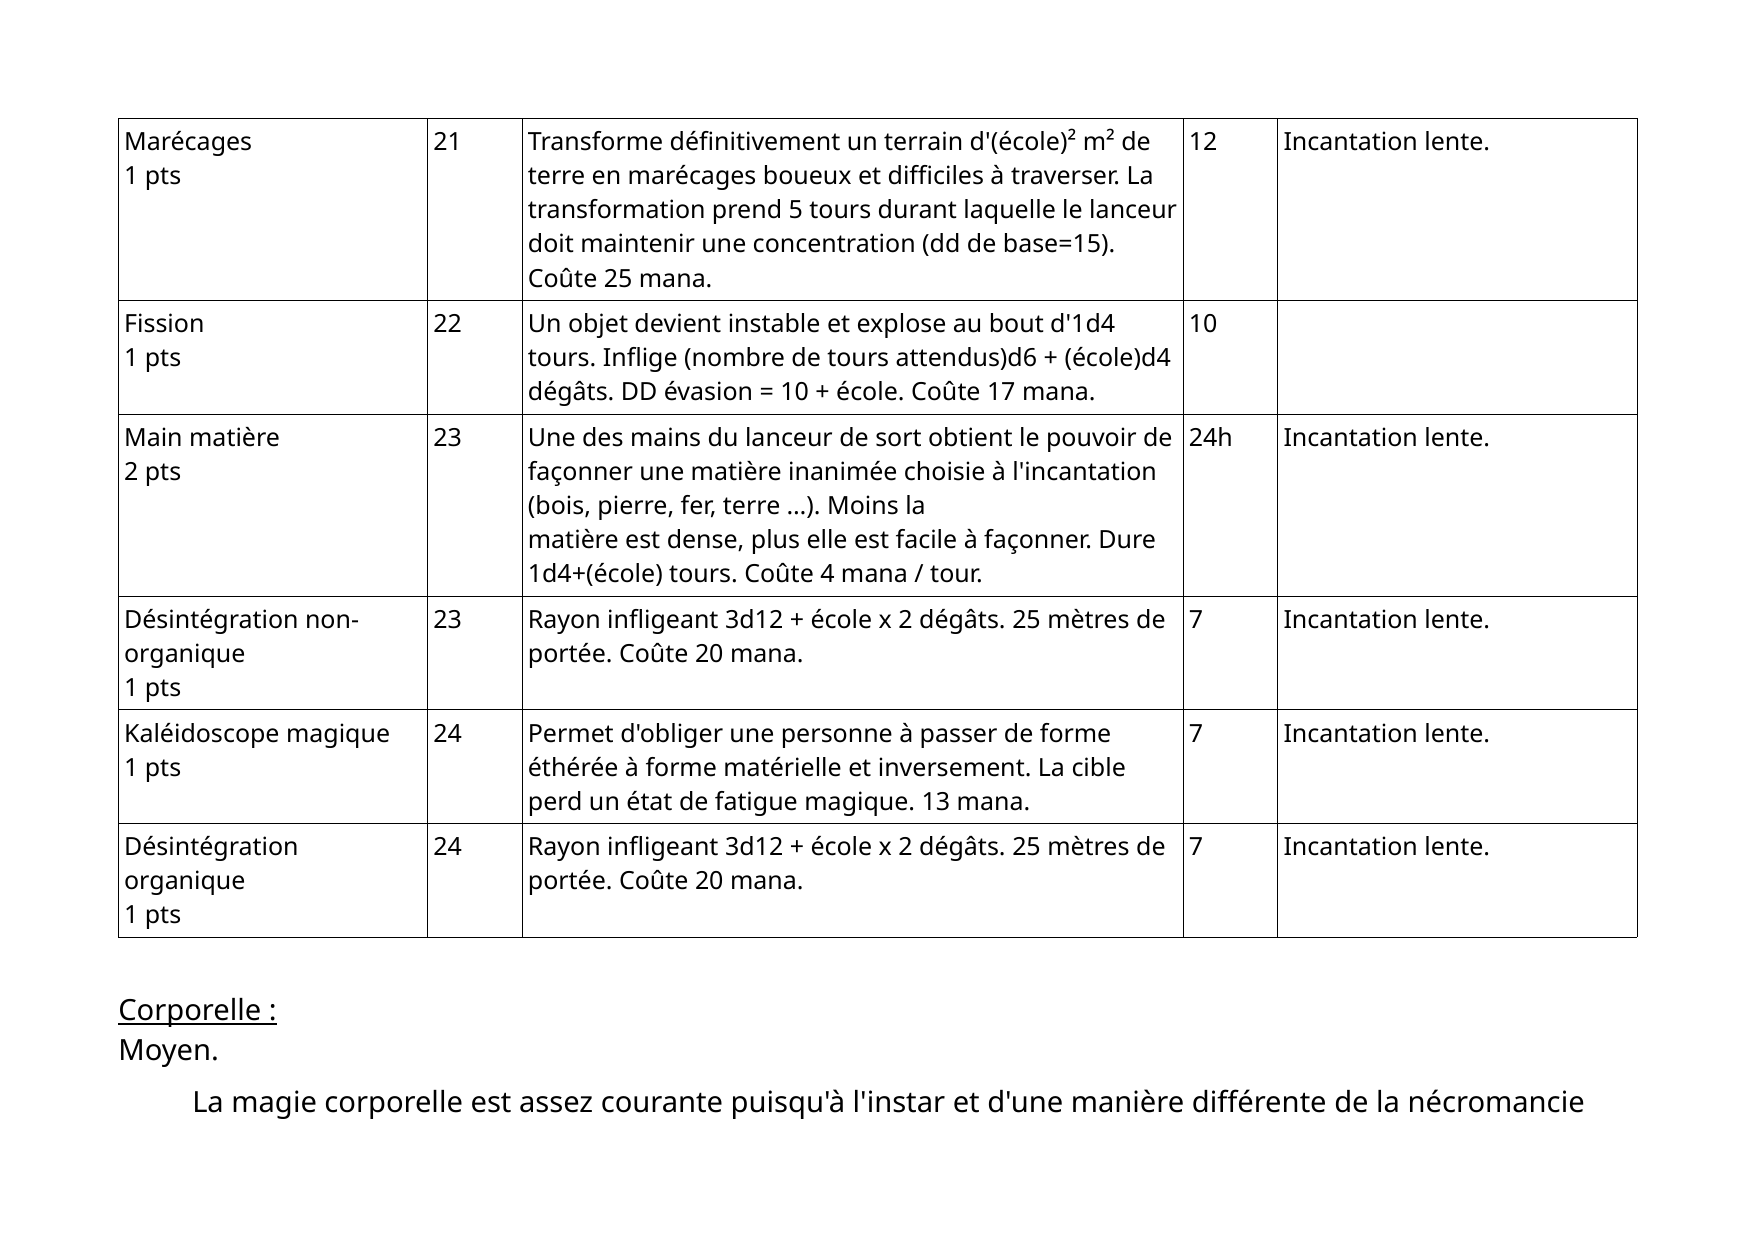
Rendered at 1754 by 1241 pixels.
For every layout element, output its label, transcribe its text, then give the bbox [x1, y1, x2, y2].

table_cell Un objet devient instable et explose au bout d'1d4 tours. Inflige (nombre de tours attendus)d6 + (école)d4 dégâts. DD évasion = 10 + école. Coûte 17 mana. [523, 301, 1183, 414]
table_cell 7 [1184, 597, 1277, 709]
table_cell Désintégration organique 1 pts [119, 824, 427, 937]
table_cell Kaléidoscope magique 1 pts [119, 710, 427, 823]
table_cell Permet d'obliger une personne à passer de forme éthérée à forme matérielle et inversement. La cible perd un état de fatigue magique. 13 mana. [523, 710, 1183, 823]
table_cell 24 [428, 824, 522, 937]
table_cell Incantation lente. [1278, 824, 1637, 937]
table_cell 7 [1184, 710, 1277, 823]
table_cell Désintégration non-organique 1 pts [119, 597, 427, 709]
table_cell 21 [428, 119, 522, 300]
table_cell 22 [428, 301, 522, 414]
subtitle Corporelle : [118, 989, 1636, 1029]
table_cell 24 [428, 710, 522, 823]
table_cell Main matière 2 pts [119, 415, 427, 596]
table_cell Incantation lente. [1278, 119, 1637, 300]
table_cell Rayon infligeant 3d12 + école x 2 dégâts. 25 mètres de portée. Coûte 20 mana. [523, 597, 1183, 709]
table_cell Transforme définitivement un terrain d'(école)² m² de terre en marécages boueux et difficiles à traverser. La transformation prend 5 tours durant laquelle le lanceur doit maintenir une concentration (dd de base=15). Coûte 25 mana. [523, 119, 1183, 300]
table_cell Incantation lente. [1278, 597, 1637, 709]
table_cell Incantation lente. [1278, 415, 1637, 596]
table_cell 12 [1184, 119, 1277, 300]
table_cell [1278, 301, 1637, 414]
text La magie corporelle est assez courante puisqu'à l'instar et d'une manière différente de la nécromancie [118, 1081, 1636, 1121]
table_cell Marécages 1 pts [119, 119, 427, 300]
text Moyen. [118, 1029, 1636, 1068]
table_cell Fission 1 pts [119, 301, 427, 414]
table_cell 23 [428, 597, 522, 709]
table_cell 7 [1184, 824, 1277, 937]
table_cell 24h [1184, 415, 1277, 596]
table_cell Incantation lente. [1278, 710, 1637, 823]
table_cell Une des mains du lanceur de sort obtient le pouvoir de façonner une matière inanimée choisie à l'incantation (bois, pierre, fer, terre …). Moins la matière est dense, plus elle est facile à façonner. Dure 1d4+(école) tours. Coûte 4 mana / tour. [523, 415, 1183, 596]
table_cell Rayon infligeant 3d12 + école x 2 dégâts. 25 mètres de portée. Coûte 20 mana. [523, 824, 1183, 937]
table_cell 10 [1184, 301, 1277, 414]
table_cell 23 [428, 415, 522, 596]
